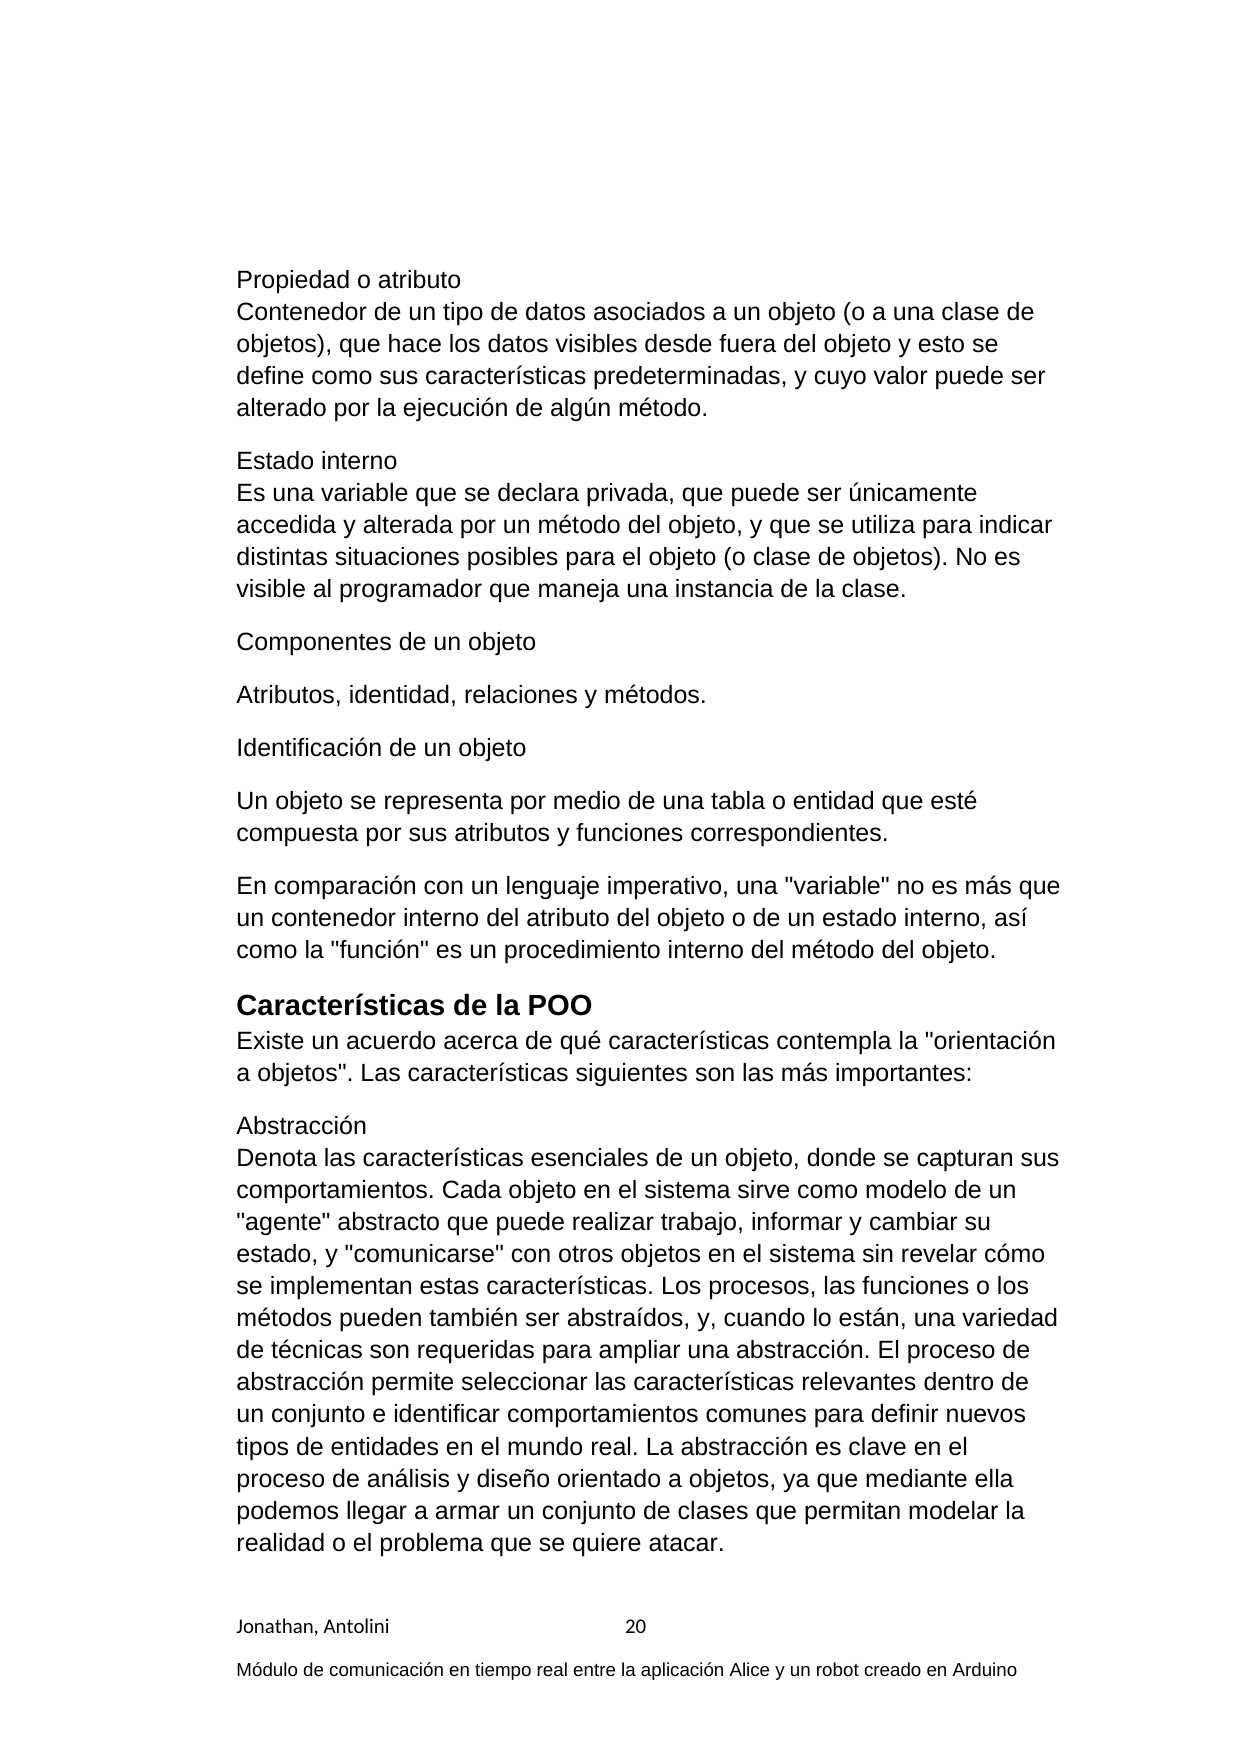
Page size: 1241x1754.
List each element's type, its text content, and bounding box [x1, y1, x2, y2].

subtitle Características de la POO [236, 989, 1063, 1022]
text Un objeto se representa por medio de una tabla o entidad que esté compuesta por sus atributos y funciones correspondientes. [236, 787, 1063, 847]
subtitle Estado interno [236, 447, 1063, 475]
text Es una variable que se declara privada, que puede ser únicamente accedida y alterada por un método del objeto, y que se utiliza para indicar distintas situaciones posibles para el objeto (o clase de objetos). No es visible al programador que maneja una instancia de la clase. [236, 479, 1063, 603]
text Atributos, identidad, relaciones y métodos. [236, 681, 1063, 709]
text Existe un acuerdo acerca de qué características contempla la "orientación a objetos". Las características siguientes son las más importantes: [236, 1026, 1063, 1086]
text En comparación con un lenguaje imperativo, una "variable" no es más que un contenedor interno del atributo del objeto o de un estado interno, así como la "función" es un procedimiento interno del método del objeto. [236, 872, 1063, 964]
subtitle Abstracción [236, 1111, 1063, 1139]
text Componentes de un objeto [236, 628, 1063, 656]
text Denota las características esenciales de un objeto, donde se capturan sus comportamientos. Cada objeto en el sistema sirve como modelo de un "agente" abstracto que puede realizar trabajo, informar y cambiar su estado, y "comunicarse" con otros objetos en el sistema sin revelar cómo se implementan estas características. Los procesos, las funciones o los métodos pueden también ser abstraídos, y, cuando lo están, una variedad de técnicas son requeridas para ampliar una abstracción. El proceso de abstracción permite seleccionar las características relevantes dentro de un conjunto e identificar comportamientos comunes para definir nuevos tipos de entidades en el mundo real. La abstracción es clave en el proceso de análisis y diseño orientado a objetos, ya que mediante ella podemos llegar a armar un conjunto de clases que permitan modelar la realidad o el problema que se quiere atacar. [236, 1143, 1063, 1556]
subtitle Propiedad o atributo [236, 266, 1063, 294]
text Identificación de un objeto [236, 734, 1063, 762]
text Contenedor de un tipo de datos asociados a un objeto (o a una clase de objetos), que hace los datos visibles desde fuera del objeto y esto se define como sus características predeterminadas, y cuyo valor puede ser alterado por la ejecución de algún método. [236, 298, 1063, 422]
